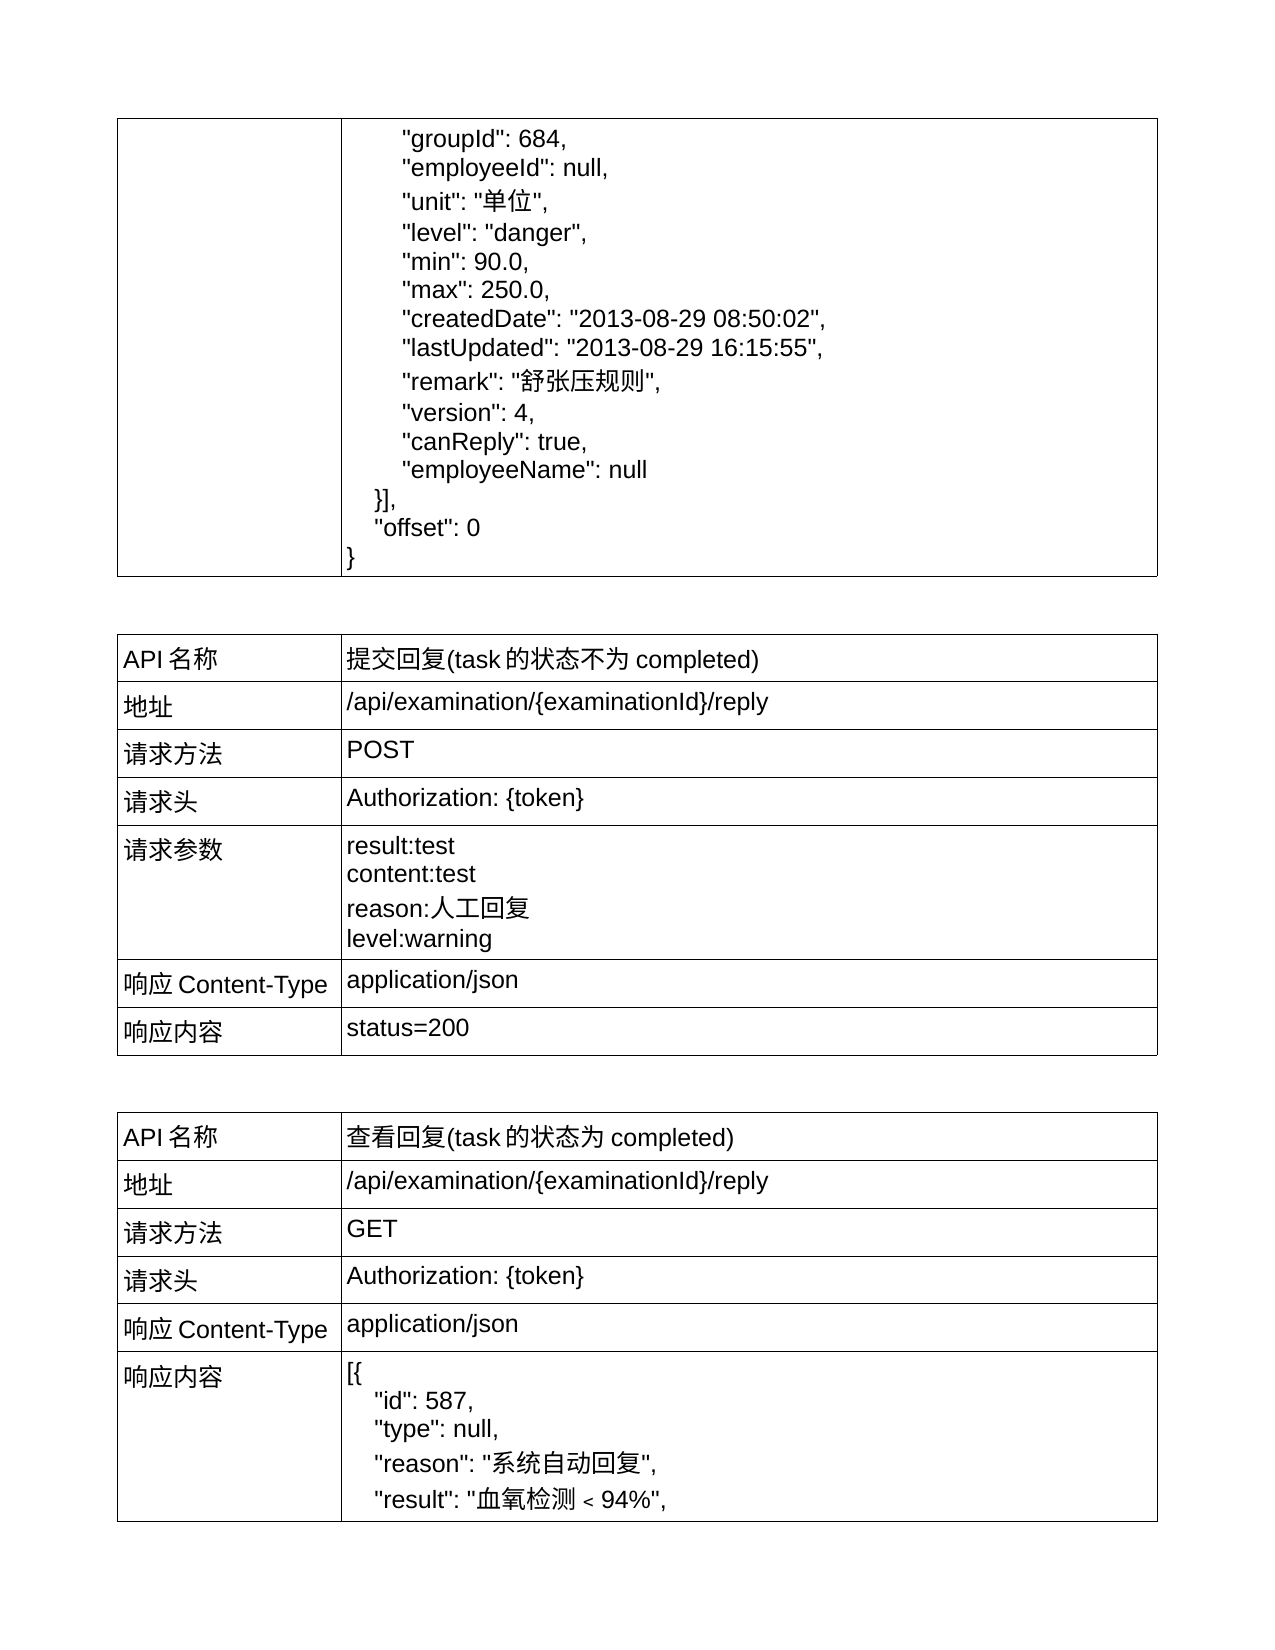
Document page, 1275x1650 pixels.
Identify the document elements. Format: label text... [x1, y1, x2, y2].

table_cell 地址 [118, 1161, 341, 1208]
table_cell /api/examination/{examinationId}/reply [342, 1161, 1157, 1208]
table_cell 请求方法 [118, 1209, 341, 1256]
table_cell application/json [342, 960, 1157, 1007]
table_cell Authorization: {token} [342, 1257, 1157, 1303]
table_cell /api/examination/{examinationId}/reply [342, 682, 1157, 729]
table_cell 请求方法 [118, 730, 341, 777]
table_cell 响应内容 [118, 1008, 341, 1054]
table_cell 地址 [118, 682, 341, 729]
table_header 查看回复(task的状态为completed) [342, 1113, 1157, 1160]
table_header API名称 [118, 1113, 341, 1160]
table_cell 响应Content-Type [118, 960, 341, 1007]
table_cell POST [342, 730, 1157, 777]
table_header 提交回复(task的状态不为completed) [342, 635, 1157, 681]
table_header API名称 [118, 635, 341, 681]
table_cell Authorization: {token} [342, 778, 1157, 825]
table_cell 响应内容 [118, 1352, 341, 1521]
table_cell [{ "id": 587, "type": null, "reason": "系统自动回复", "result": "血氧检测﹤94%", [342, 1352, 1157, 1521]
table_cell 请求头 [118, 778, 341, 825]
table_cell 请求头 [118, 1257, 341, 1303]
table_cell 请求参数 [118, 826, 341, 959]
table_cell result:test content:test reason:人工回复 level:warning [342, 826, 1157, 959]
table_cell GET [342, 1209, 1157, 1256]
table_cell status=200 [342, 1008, 1157, 1054]
table_cell "groupId": 684, "employeeId": null, "unit": "单位", "level": "danger", "min": 90.0, "max": 250.0, "createdDate": "2013-08-29 08:50:02", "lastUpdated": "2013-08-29 16:15:55", "remark": "舒张压规则", "version": 4, "canReply": true, "employeeName": null }], "offset": 0 } [342, 119, 1157, 576]
table_cell 响应Content-Type [118, 1304, 341, 1351]
table_cell application/json [342, 1304, 1157, 1351]
table_cell [118, 119, 341, 576]
